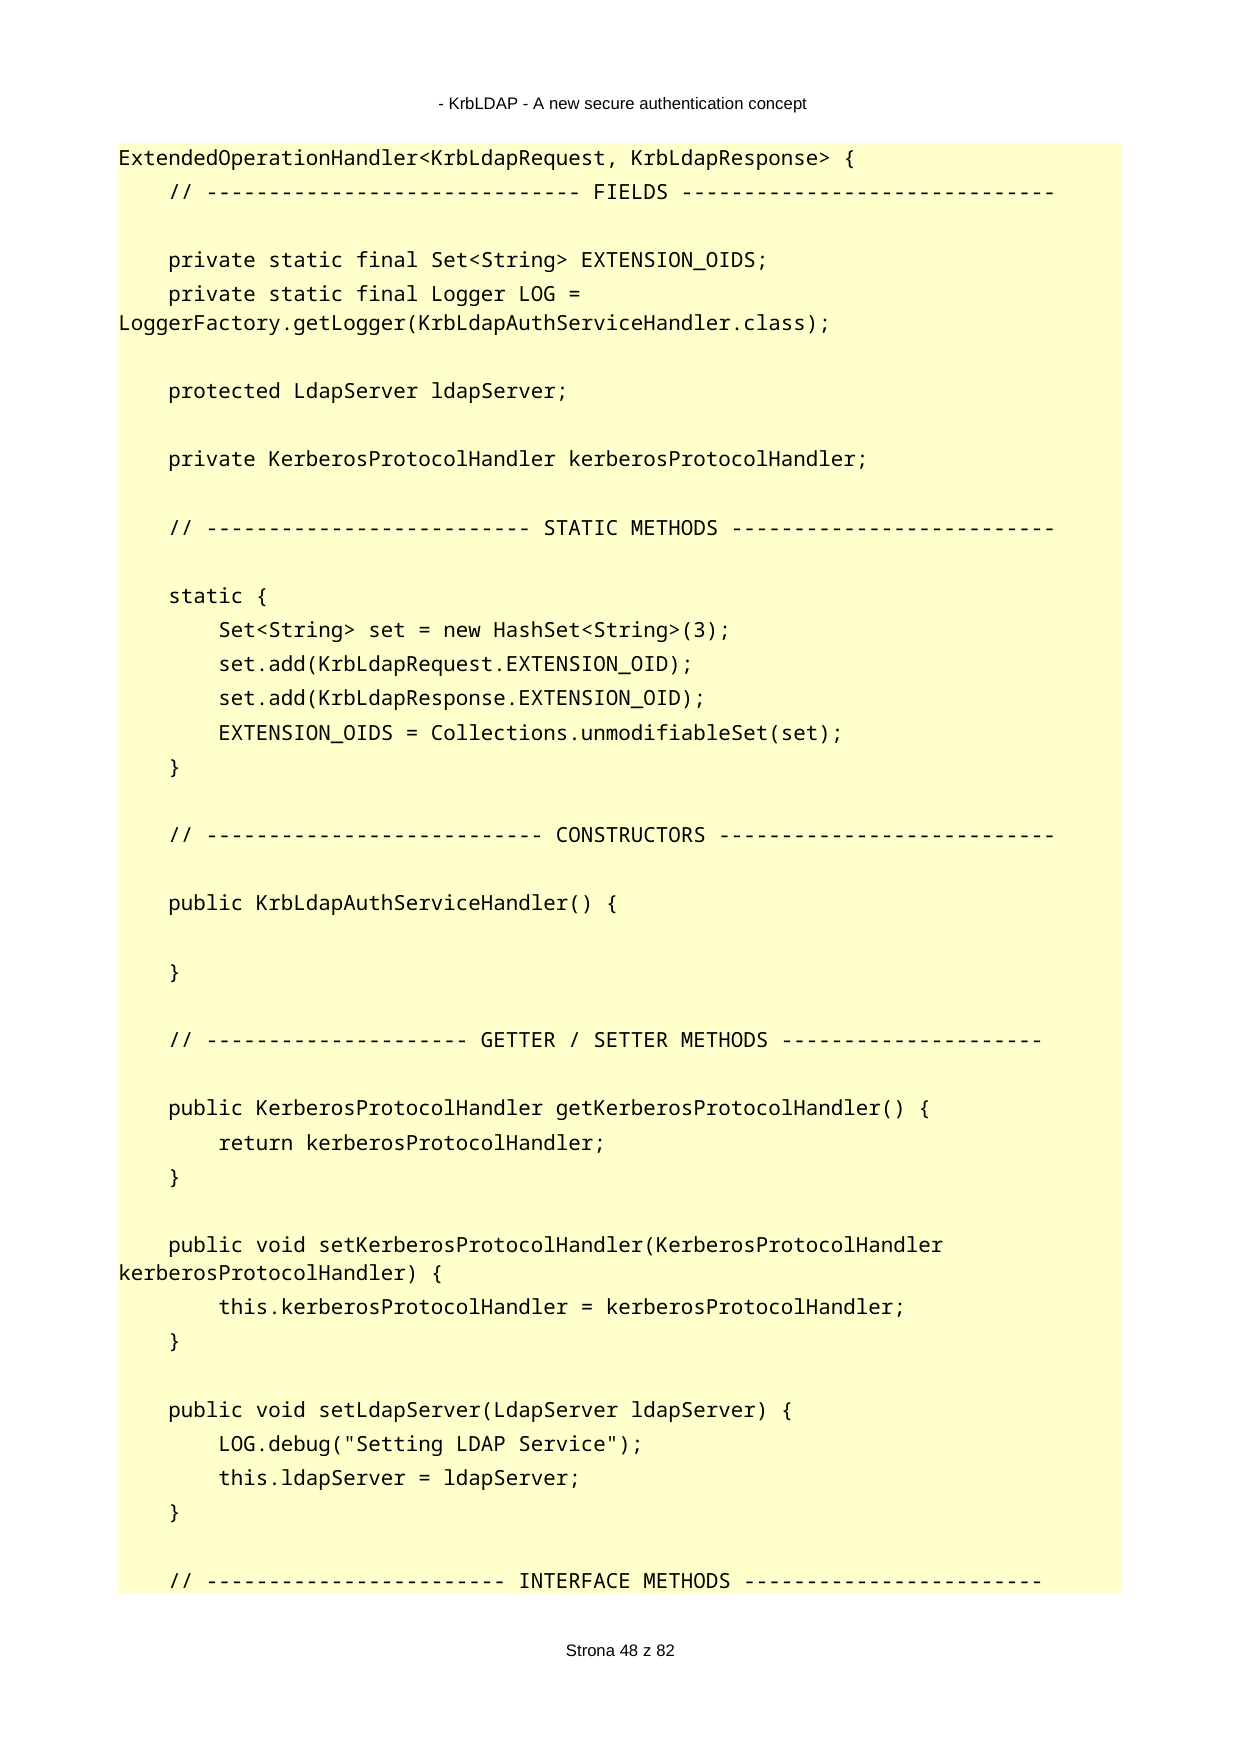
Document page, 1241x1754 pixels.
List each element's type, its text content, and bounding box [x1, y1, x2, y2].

text // ------------------------------ FIELDS ------------------------------ [118, 177, 1122, 205]
text set.add(KrbLdapResponse.EXTENSION_OID); [118, 683, 1122, 712]
text EXTENSION_OIDS = Collections.unmodifiableSet(set); [118, 718, 1122, 746]
text Set<String> set = new HashSet<String>(3); [118, 615, 1122, 643]
text // --------------------------- CONSTRUCTORS --------------------------- [118, 820, 1122, 848]
text protected LdapServer ldapServer; [118, 376, 1122, 404]
text // ------------------------ INTERFACE METHODS ------------------------ [118, 1566, 1122, 1594]
text public void setLdapServer(LdapServer ldapServer) { [118, 1395, 1122, 1423]
text // --------------------- GETTER / SETTER METHODS --------------------- [118, 1025, 1122, 1053]
text static { [118, 581, 1122, 609]
text } [118, 1162, 1122, 1190]
text this.ldapServer = ldapServer; [118, 1463, 1122, 1492]
text this.kerberosProtocolHandler = kerberosProtocolHandler; [118, 1292, 1122, 1321]
text } [118, 1497, 1122, 1526]
text public void setKerberosProtocolHandler(KerberosProtocolHandler kerberosProtocolHandler) { [118, 1230, 1122, 1287]
text private KerberosProtocolHandler kerberosProtocolHandler; [118, 444, 1122, 472]
text // -------------------------- STATIC METHODS -------------------------- [118, 513, 1122, 541]
text ExtendedOperationHandler<KrbLdapRequest, KrbLdapResponse> { [118, 143, 1122, 171]
text } [118, 752, 1122, 780]
text LOG.debug("Setting LDAP Service"); [118, 1429, 1122, 1457]
text } [118, 957, 1122, 985]
text private static final Set<String> EXTENSION_OIDS; [118, 245, 1122, 273]
text public KrbLdapAuthServiceHandler() { [118, 888, 1122, 917]
text public KerberosProtocolHandler getKerberosProtocolHandler() { [118, 1093, 1122, 1122]
text private static final Logger LOG = LoggerFactory.getLogger(KrbLdapAuthServiceHandler.class); [118, 279, 1122, 336]
text } [118, 1327, 1122, 1355]
text return kerberosProtocolHandler; [118, 1128, 1122, 1156]
text set.add(KrbLdapRequest.EXTENSION_OID); [118, 649, 1122, 677]
